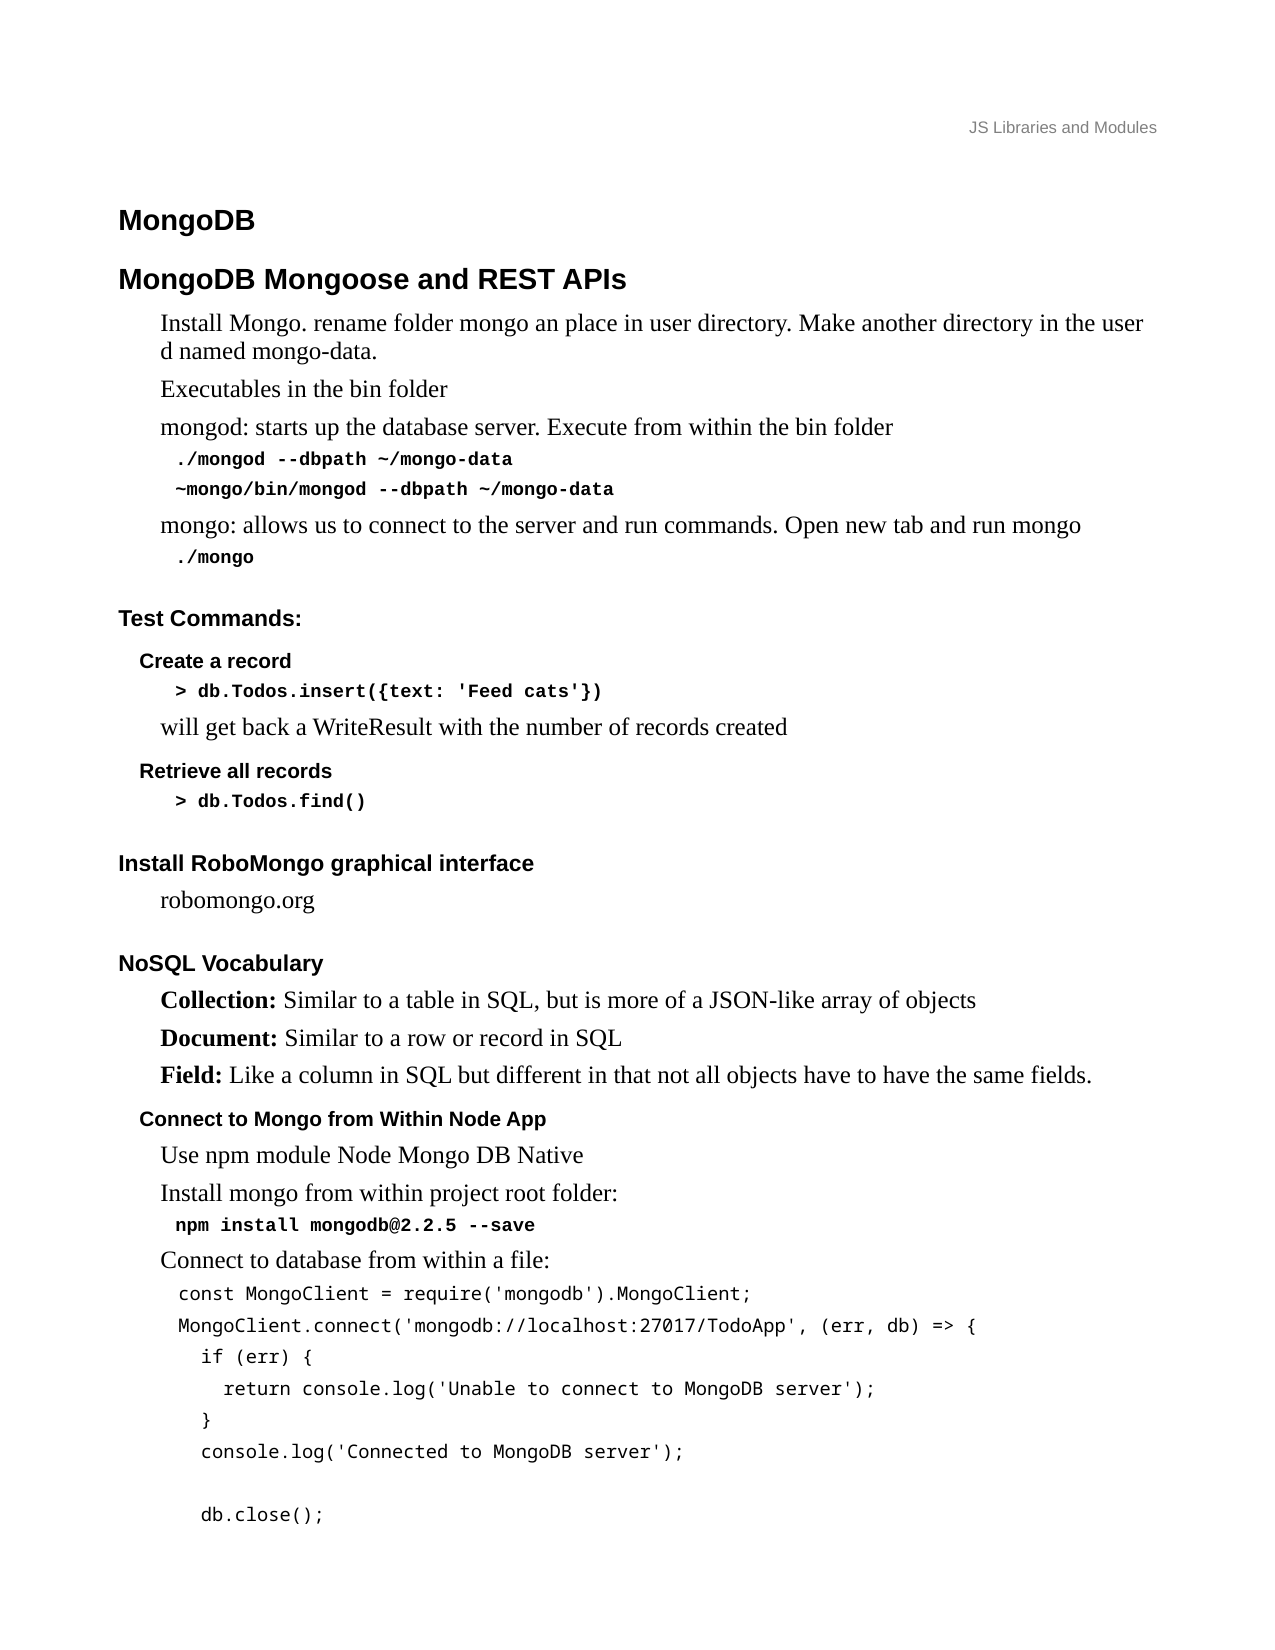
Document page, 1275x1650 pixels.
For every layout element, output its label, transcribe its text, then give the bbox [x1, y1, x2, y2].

text Document: Similar to a row or record in SQL [160, 1023, 1157, 1051]
text MongoClient.connect('mongodb://localhost:27017/TodoApp', (err, db) => { [178, 1312, 1157, 1337]
text ./mongod --dbpath ~/mongo-data [175, 449, 1157, 471]
text Install Mongo. rename folder mongo an place in user directory. Make another directory in the user d named mongo-data. [160, 308, 1157, 365]
text npm install mongodb@2.2.5 --save [175, 1215, 1157, 1237]
subtitle Test Commands: [118, 605, 1157, 631]
text Connect to database from within a file: [160, 1246, 1157, 1274]
text mongo: allows us to connect to the server and run commands. Open new tab and run mongo [160, 510, 1157, 539]
subtitle Retrieve all records [139, 759, 1157, 783]
subtitle NoSQL Vocabulary [118, 949, 1157, 976]
text mongod: starts up the database server. Execute from within the bin folder [160, 412, 1157, 441]
subtitle Create a record [139, 649, 1157, 673]
text > db.Todos.find() [175, 792, 1157, 813]
text Collection: Similar to a table in SQL, but is more of a JSON-like array of objects [160, 985, 1157, 1014]
text > db.Todos.insert({text: 'Feed cats'}) [175, 682, 1157, 703]
text if (err) { [178, 1343, 1157, 1369]
text db.close(); [178, 1501, 1157, 1527]
subtitle Install RoboMongo graphical interface [118, 849, 1157, 876]
text robomongo.org [160, 885, 1157, 913]
text ~mongo/bin/mongod --dbpath ~/mongo-data [175, 480, 1157, 501]
text const MongoClient = require('mongodb').MongoClient; [178, 1280, 1157, 1306]
text Install mongo from within project root folder: [160, 1178, 1157, 1206]
text will get back a WriteResult with the number of records created [160, 712, 1157, 741]
text console.log('Connected to MongoDB server'); [178, 1438, 1157, 1464]
text ./mongo [175, 548, 1157, 569]
subtitle Connect to Mongo from Within Node App [139, 1107, 1157, 1131]
text Field: Like a column in SQL but different in that not all objects have to have the same fields. [160, 1060, 1157, 1089]
text return console.log('Unable to connect to MongoDB server'); [178, 1375, 1157, 1401]
subtitle MongoDB [118, 203, 1157, 237]
text Executables in the bin folder [160, 374, 1157, 403]
subtitle MongoDB Mongoose and REST APIs [118, 262, 1157, 295]
text Use npm module Node Mongo DB Native [160, 1140, 1157, 1169]
text } [178, 1407, 1157, 1432]
